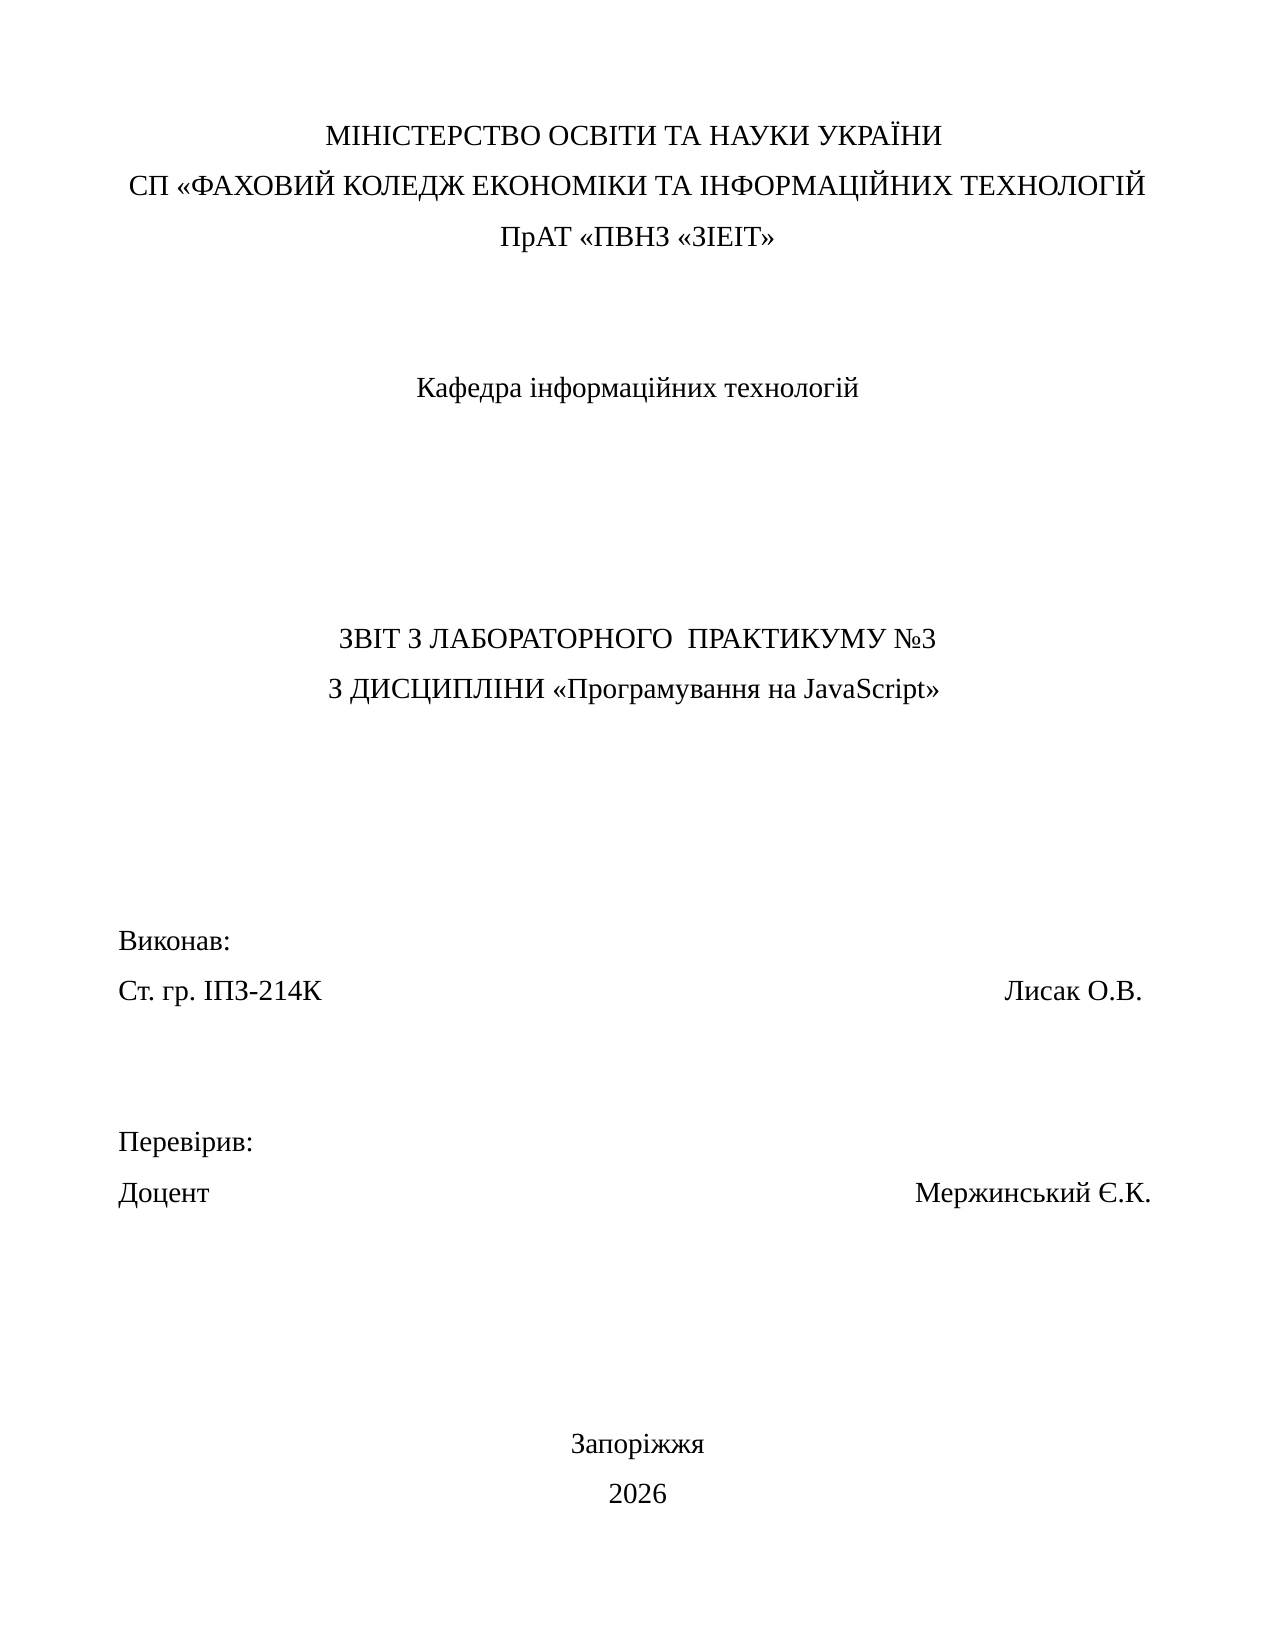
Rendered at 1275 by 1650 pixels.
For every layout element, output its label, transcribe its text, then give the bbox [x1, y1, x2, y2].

text 2026 [118, 1477, 1157, 1510]
text СП «ФАХОВИЙ КОЛЕДЖ ЕКОНОМІКИ ТА ІНФОРМАЦІЙНИХ ТЕХНОЛОГІЙ ПрАТ «ПВНЗ «ЗІЕІТ» [118, 168, 1157, 252]
text Ст. гр. ІПЗ-214К Лисак О.В. [118, 973, 1157, 1007]
text З ДИСЦИПЛІНИ «Програмування на JavaScript» [118, 672, 1157, 705]
text Доцент Мержинський Є.К. [118, 1175, 1157, 1208]
text Кафедра інформаційних технологій [118, 370, 1157, 403]
text Перевірив: [118, 1124, 1157, 1158]
text Запоріжжя [118, 1426, 1157, 1460]
text ЗВІТ З ЛАБОРАТОРНОГО ПРАКТИКУМУ №3 [118, 621, 1157, 655]
text Виконав: [118, 923, 1157, 957]
text МІНІСТЕРСТВО ОСВІТИ ТА НАУКИ УКРАЇНИ [118, 118, 1157, 152]
